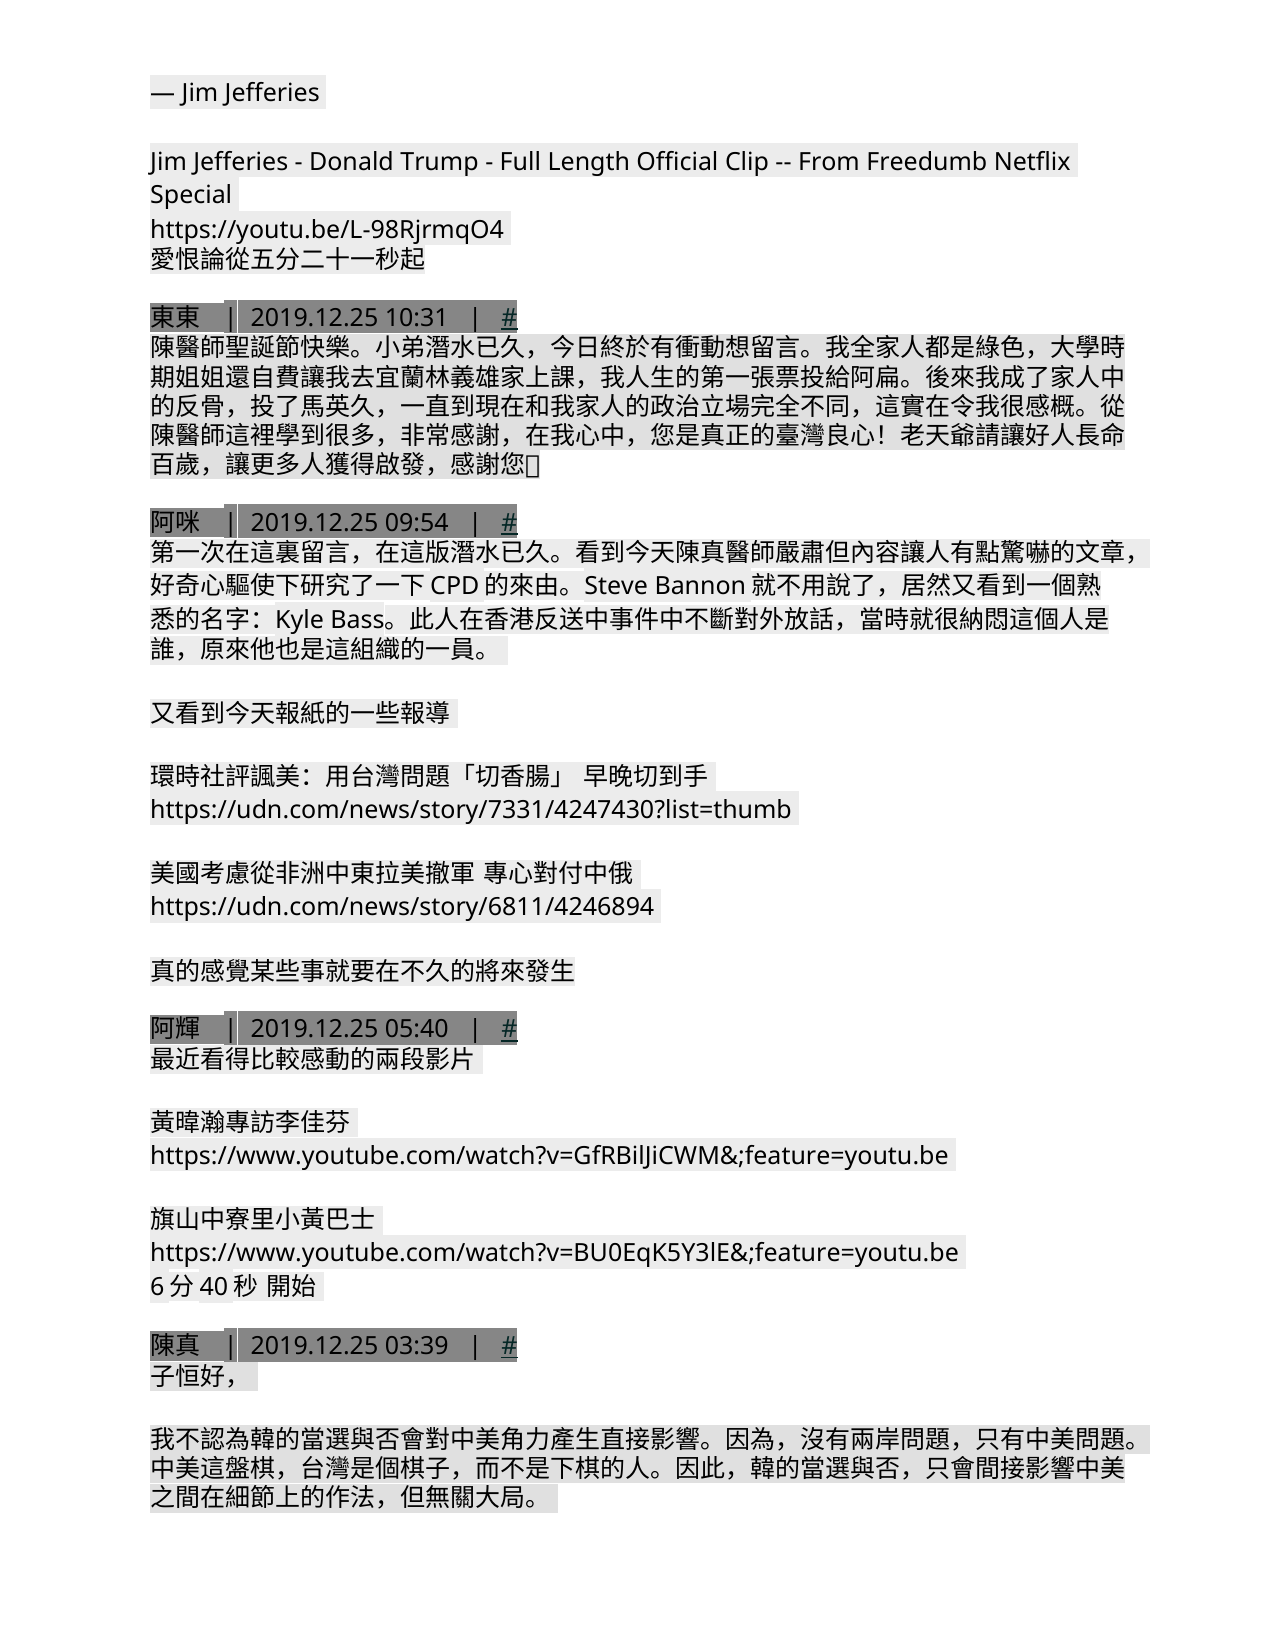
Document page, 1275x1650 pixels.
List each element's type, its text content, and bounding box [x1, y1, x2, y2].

text 最近看得比較感動的兩段影片 黃暐瀚專訪李佳芬 https://www.youtube.com/watch?v=GfRBilJiCWM&;feature=youtu.be 旗山中寮里小黃巴士 https://www.youtube.com/watch?v=BU0EqK5Y3lE&;feature=youtu.be 6分40秒 開始 [150, 1045, 1125, 1303]
text — Jim Jefferies Jim Jefferies - Donald Trump - Full Length Official Clip -- From Freedumb Netflix Special https://youtu.be/L-98RjrmqO4 愛恨論從五分二十一秒起 [150, 75, 1125, 274]
text 陳醫師聖誕節快樂。小弟潛水已久，今日終於有衝動想留言。我全家人都是綠色，大學時期姐姐還自費讓我去宜蘭林義雄家上課，我人生的第一張票投給阿扁。後來我成了家人中的反骨，投了馬英久，一直到現在和我家人的政治立場完全不同，這實在令我很感概。從陳醫師這裡學到很多，非常感謝，在我心中，您是真正的臺灣良心！老天爺請讓好人長命百歲，讓更多人獲得啟發，感謝您🙏 [150, 333, 1125, 479]
text 阿輝 | 2019.12.25 05:40 | # [150, 1011, 1125, 1045]
text 東東 | 2019.12.25 10:31 | # [150, 299, 1125, 333]
text 阿咪 | 2019.12.25 09:54 | # [150, 504, 1125, 538]
text 陳真 | 2019.12.25 03:39 | # [150, 1328, 1125, 1362]
text 第一次在這裏留言，在這版潛水已久。看到今天陳真醫師嚴肅但內容讓人有點驚嚇的文章，好奇心驅使下研究了一下CPD的來由。Steve Bannon就不用說了，居然又看到一個熟悉的名字：Kyle Bass。此人在香港反送中事件中不斷對外放話，當時就很納悶這個人是誰，原來他也是這組織的一員。 又看到今天報紙的一些報導 環時社評諷美：用台灣問題「切香腸」 早晚切到手 https://udn.com/news/story/7331/4247430?list=thumb 美國考慮從非洲中東拉美撤軍 專心對付中俄 https://udn.com/news/story/6811/4246894 真的感覺某些事就要在不久的將來發生 [150, 538, 1125, 986]
text 子恒好， 我不認為韓的當選與否會對中美角力產生直接影響。因為，沒有兩岸問題，只有中美問題。中美這盤棋，台灣是個棋子，而不是下棋的人。因此，韓的當選與否，只會間接影響中美之間在細節上的作法，但無關大局。 說台灣是顆棋子其實不是很貼切，台灣比較像顆人肉炸彈；何時引爆，要看雙方下棋者的鬥爭狀況而定，與韓、蔡無關。 台灣紮紮實實就是美國殖民地，「總督府」是在內湖，不在重慶南路上。因此，不管誰當所謂「總統」，就如阿扁所說，都只是「美國在台軍政府」的一個「執行者」。 阿扁講得很文雅，講白了其實就是夥計，講難聽點就是一條狗。狗可以有某種「自由」，在院子裏跑跑吠吠，頂多偶而隨地撒泡尿，如此而已。狗不會、也不可能「繞過」主人辦理家事。 不過，說不可能繞過主人辦事，倒也未必，那得看辦的是什麼事。大事自然是毫無可能，但鬧點小脾氣是有可能的，但是狗狗不乖，必有「下場」。阿扁就是個例子。 老實說，阿扁應該是蔣經國之後最不聽美國主子命令的一位台灣總統。他有許多政治動作顯然未經美國同意，例如，藉著所謂防禦性公投大搞統獨對抗騙取選票；例如，在美國忙著入侵中東時，不斷挑釁大陸；例如，企圖把美國拖進由阿扁片面製造的兩岸衝突之中；例如，和當時真正的台灣「總統」包道格 (AIT處長) 近乎扯破臉，還罵他「紅軍」，親中之意。 (插播：包道格當然不至於親中，但他應該是歷任美國 AIT 處長之中相對在兩岸問題上的友中溫和派。今年五月曾來台灣，同時也拜訪了韓國瑜，還對外公開說2020總統大選，台灣人民想要「新面孔」，頓時讓人誤以為美國準備接受韓國瑜。) 阿扁這麼不乖，讓布希氣得公開罵他「狗娘養的」，而且不只一次開罵。你想，美國有可能不讓阿扁付出代價嗎？ 阿扁在扁案爆發前就自己開記者會認罪。以阿扁的個性，這事完全不可能出自阿扁自己的意志，而是「老闆」的命令。老闆為什麼要打阿扁屁股呢？因為他相當不聽話。最聽話的就是蔡英文，跟狗沒兩樣。 扁案的發生，若說不是美國主導，我絕不相信。因為，只有美國能讓扁案爆發，只有美國可以讓阿扁在案發前就先開記者會公開俯首認罪。否則，以阿扁當時擔任總統的蠻橫個性和大權在握，他怎麼可能未戰先降？ 美國控制傀儡國家元首的手段之一，就是掌握對方的無數黑資料，適時利用，或當成威脅籌碼。 扁案後，阿扁再三向美國政府申訴，甚至還正式告上美國法院，要求美國以台灣實質政府的身份，撤銷阿扁的有罪判決。阿扁的辮護理由是說，扁只是一名美方意志的執行者，並無違反美方命令，因此不應遭受懲處；並說台灣法律無權套用在阿扁身上，因為扁是美國在台軍政府一切命令的執行者，只有美國法律才能審判阿扁。 當時很多人說阿扁瘋了。但是，阿扁不但沒有瘋，而且恐怕比誰都還清楚台灣在中美問題上的角色。 阿扁如果願意吐實，那他肯定會比我們一般人更能精準判斷台灣究竟面臨一種什麼樣的處境以及將會有什麼樣的發展。 你可以討厭阿扁，但他平常講的一些哪怕是瘋言瘋語，你恐怕都還是得仔細聆聽，在真真假假虛虛實實之中，看能不能聽出一些端倪。 至於說什麼民進黨萬一選輸，面臨清算，會不會鋌而走險？我不知道會不會。但我知道，每個動作勢必都得經過美國主子的批准，民進黨不會違反美國意志自行「爆走」，因為那只會死得更慘。 很多兩岸「行家」認為，台灣問題至遲會在十年內攤牌。就算美國不發動，祖國也不可能拖到習近平下台。依我的想法，這幾乎是必然的。因為，習近平是中國繼鄧小平之後，最為雄才大略的一個領導人，我不太能想像他會擱著台灣問題不處理然後就下台一鞠躬。 當然，我不是說十年內必統一或必打仗，而是說，在習下台前，他總得讓台灣問題有個交待，例如簽訂某種兩岸統一進程協議。 另外一個關鍵點就是2049這個數字。這是中共訂下的一個「全面復興」的截止日。距今還有30年，看起來好像還很久，但你總不可能連個統一都辦不到還想「全面復興」吧？兩岸統一只是所謂建造中國成為一個「富強民主文明和諧美麗的社會主義現代化國家」之基本步驟與基礎前提。習近平不可能不打下這個「全面復興」的「基礎」。 中共做事按部就班，令出必行，相當有執行力。這點跟台灣完全不一樣。台灣政府不管說什麼，你幾乎都可以一概當做放屁，根本不用當真。但中共卻不然。 各位知道「兩個一百年」吧？第一個一百年就是後年，2021年，也就是中共成立一百年，目標是讓中國成為「全面小康」的社會。第二個一百年就是2049年，也就是中華人民共和國成立一百年，同時也是所有施政預計最後達標的日子。 第二個一百年，分成兩個15年來執行。第一個15年是從2020 年也就是明年開跑。第二個15年則是從2035年開始執行。 我認為，「全面復興」的「基礎」，也就是兩岸實質統一，2035年應該就是最後的一個時間點了。這道理很簡單，如果到了2035年中國依舊還屹立不搖，那麼，屆時美國應該已經毫無可能在亞洲打贏任何一場和中國的戰爭，不管台海、南海或什麼海都一樣。也就是說，美國想把中國打趴，絕不可能拖到2035年，一定會在這之前攤牌。 我記得曾寫過說：早在這回香港動亂之前一兩個月，我就預期香港會出事。我惟一沒料到的是，我沒想到美國和英國居然會把香港動亂搞得這麼大。 問題是，我又不是未卜先知，我怎麼可能會事先知道香港會出事？應該這麼說，我認為美國不可能不護送蔡英文這個台奸漢奸繼續掌權，因此，美國勢必得像之前所策動的太陽花那樣，在選前弄出一點事來。 我看南海不像會有事，中、美、朝之間也不像會有事，看來看去，完全不設防、幾乎是由CIA掌權的香港最有可能出事。 我並不習慣 (或說無能)以一種「前瞻」的方式看待現實問題。我比較屬於後知後覺，我沒法看事情看得很遠。再說，我也不以為現實問題能夠在具體層面上「前瞻」。你能「前瞻」某種大趨勢，但你不可能「前瞻」具體事務。 大趨勢比較容易「前瞻」，比方說我在大約 10年前就開始研究大數據(big data) 的種種(哲學)問題，我在21年前就寫了AI (人工智慧) 的哲學論文。這兩樣東西，如今人人朗朗上口，但在我研究它們之前，即使在劍橋都找不到幾個同樣的研究者。 政治方面的前瞻我比較不在行，但我至少在大約20年前就注意到「中國崛起」的趨勢。那時候的中國在台灣人眼中依舊是窮到笑死人的笑柄，留學生動不動就笑大陸人窮，笑大陸人又笨又俗氣。 我講這些並不是要說我很厲害，而只是想請各位相信：我從來都不是一個信口開河的人。 別人知一往往就膨漲到百，膨漲到千、膨漲到萬，但我卻剛好相反，我很難做好一件事，很難說出一句話，除非我已經懂了千，懂了萬，然後我才有可能僅僅說出一或做出一。所謂大器晚成，我雖只是小器，或連器也稱不上，但也一樣很晚成，或很可能根本不會成。為什麼呢？因為個性使然。我好像永遠都很難讓自己相信自己是個什麼專家。 市面上流行信口開河，流行半瓶水響叮噹，甚至幾滴水都能響徹雲宵。但我不是。因此，希望人們相信我講的每句話的基本嚴肅性。我講得不一定對，甚至常常犯錯，但我絕不會信口開河。 1990年，當我開始大力批判阿扁，當時我稱呼他是「第一大壞蛋」時，幾個人會相信？幾乎是零。 2000年，總統投票的前一天，我做了一個很可怕的噩夢，我夢見阿扁居然當選了，於是我在一個留英學生的網站上說：「我夢見阿扁當選，夢中，台灣居然沉到海底去了」。 我們看一個人的思想與言論，如果你當下無法判斷，那不妨就看看他過去的發言，究竟能有多少可信度與一致性。 講半天我自己，不是為了自我抬舉，而是請各位務必相信我講的話之基本嚴肅性，並且對它認真看待。 回到我所要說的香港預言，那其實不是預言，而是因為今年3月25日發生的一件事，讓我感覺彷彿天空飄來一朵可怕的烏雲，遮天蔽日，彷彿暴雨將至，因此我就想到香港是不是要出事了。 我生活忙碌，疲憊不堪，沒有完整時間寫一些比較系統性的東西，只能憑空、憑記憶零零碎碎寫些缺乏實質內涵的東西。 今年3月25日發生什麼事，我很想詳細寫，但力有未逮，而且罄竹難書。就請大家去搜尋 "Committee on the Present Danger: China" 這個詞，也許就能明白它的嚴重性。 這東西簡稱CPD，這回重出江湖準備又要貽害世界蒼生。可怕的是，這回後面卻明白地多了一個 C 字。C 就是China。也就是說，今年3月25日，美國真正的政府、永遠執政的美國政府 (所謂影子政府)，正式把中國定義為敵人。緊接著，又有季辛吉訪問北京所帶來的有關中美之間的不祥訊息與預感。 我想說的是：我們這一代人以及下一代，正面對一場未知的風暴。我甚至都已經常常在思考，在風暴來襲之時該如何保護家人。 在這樣一場未知風暴面前，如果還有人在那邊把政治當成兒戲、當成娛樂、當成一種私人謀利工具來操弄。有一天，他也許會後悔。 很累，精神不濟，飛一般的打字，語無倫次，就先寫這樣。只是想說十六個字： 風暴當前，嚴肅面對；命運與共，無可脫逃。 [150, 1362, 1125, 1547]
